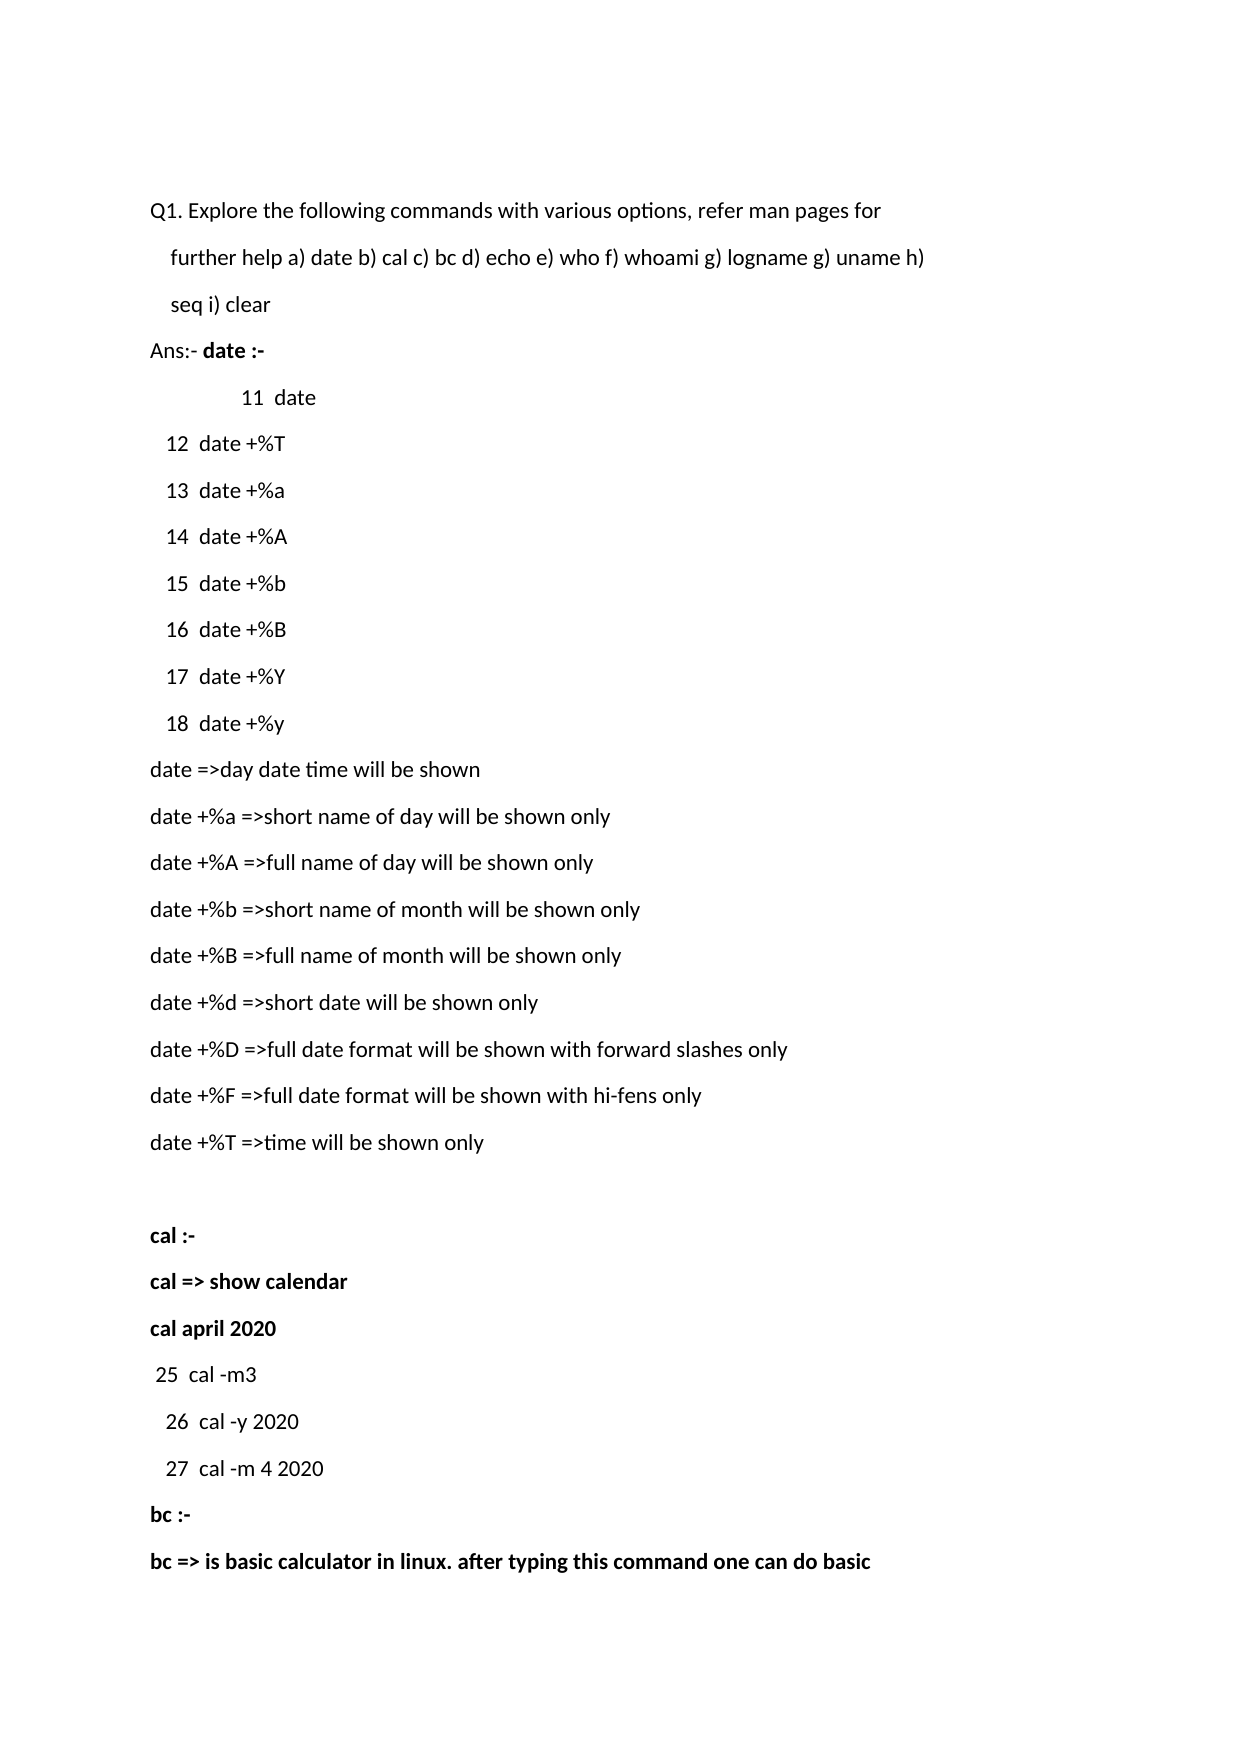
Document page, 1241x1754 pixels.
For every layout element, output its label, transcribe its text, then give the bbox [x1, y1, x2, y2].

text date +%B =>full name of month will be shown only [150, 942, 1090, 969]
text 17 date +%Y [150, 662, 1090, 690]
text 26 cal -y 2020 [150, 1407, 1090, 1435]
text 25 cal -m3 [150, 1361, 1090, 1389]
text 14 date +%A [150, 522, 1090, 551]
text 16 date +%B [150, 616, 1090, 644]
text date +%D =>full date format will be shown with forward slashes only [150, 1035, 1090, 1063]
text date +%F =>full date format will be shown with hi-fens only [150, 1081, 1090, 1109]
text 27 cal -m 4 2020 [150, 1454, 1090, 1482]
text bc :- [150, 1500, 1090, 1528]
text Ans:- date :- [150, 336, 1090, 364]
text 18 date +%y [150, 709, 1090, 737]
text date +%A =>full name of day will be shown only [150, 848, 1090, 876]
text date +%d =>short date will be shown only [150, 988, 1090, 1016]
text 13 date +%a [150, 476, 1090, 504]
text date +%b =>short name of month will be shown only [150, 895, 1090, 923]
text cal => show calendar [150, 1267, 1090, 1296]
text cal :- [150, 1221, 1090, 1249]
text date +%a =>short name of day will be shown only [150, 802, 1090, 830]
text date =>day date time will be shown [150, 755, 1090, 783]
text 15 date +%b [150, 569, 1090, 597]
text date +%T =>time will be shown only [150, 1128, 1090, 1156]
text 12 date +%T [150, 429, 1090, 457]
text bc => is basic calculator in linux. after typing this command one can do basic [150, 1547, 1090, 1575]
text seq i) clear [150, 290, 1090, 318]
text further help a) date b) cal c) bc d) echo e) who f) whoami g) logname g) uname h) [150, 243, 1090, 271]
text cal april 2020 [150, 1314, 1090, 1342]
text 11 date [150, 383, 1090, 411]
text Q1. Explore the following commands with various options, refer man pages for [150, 197, 1090, 224]
